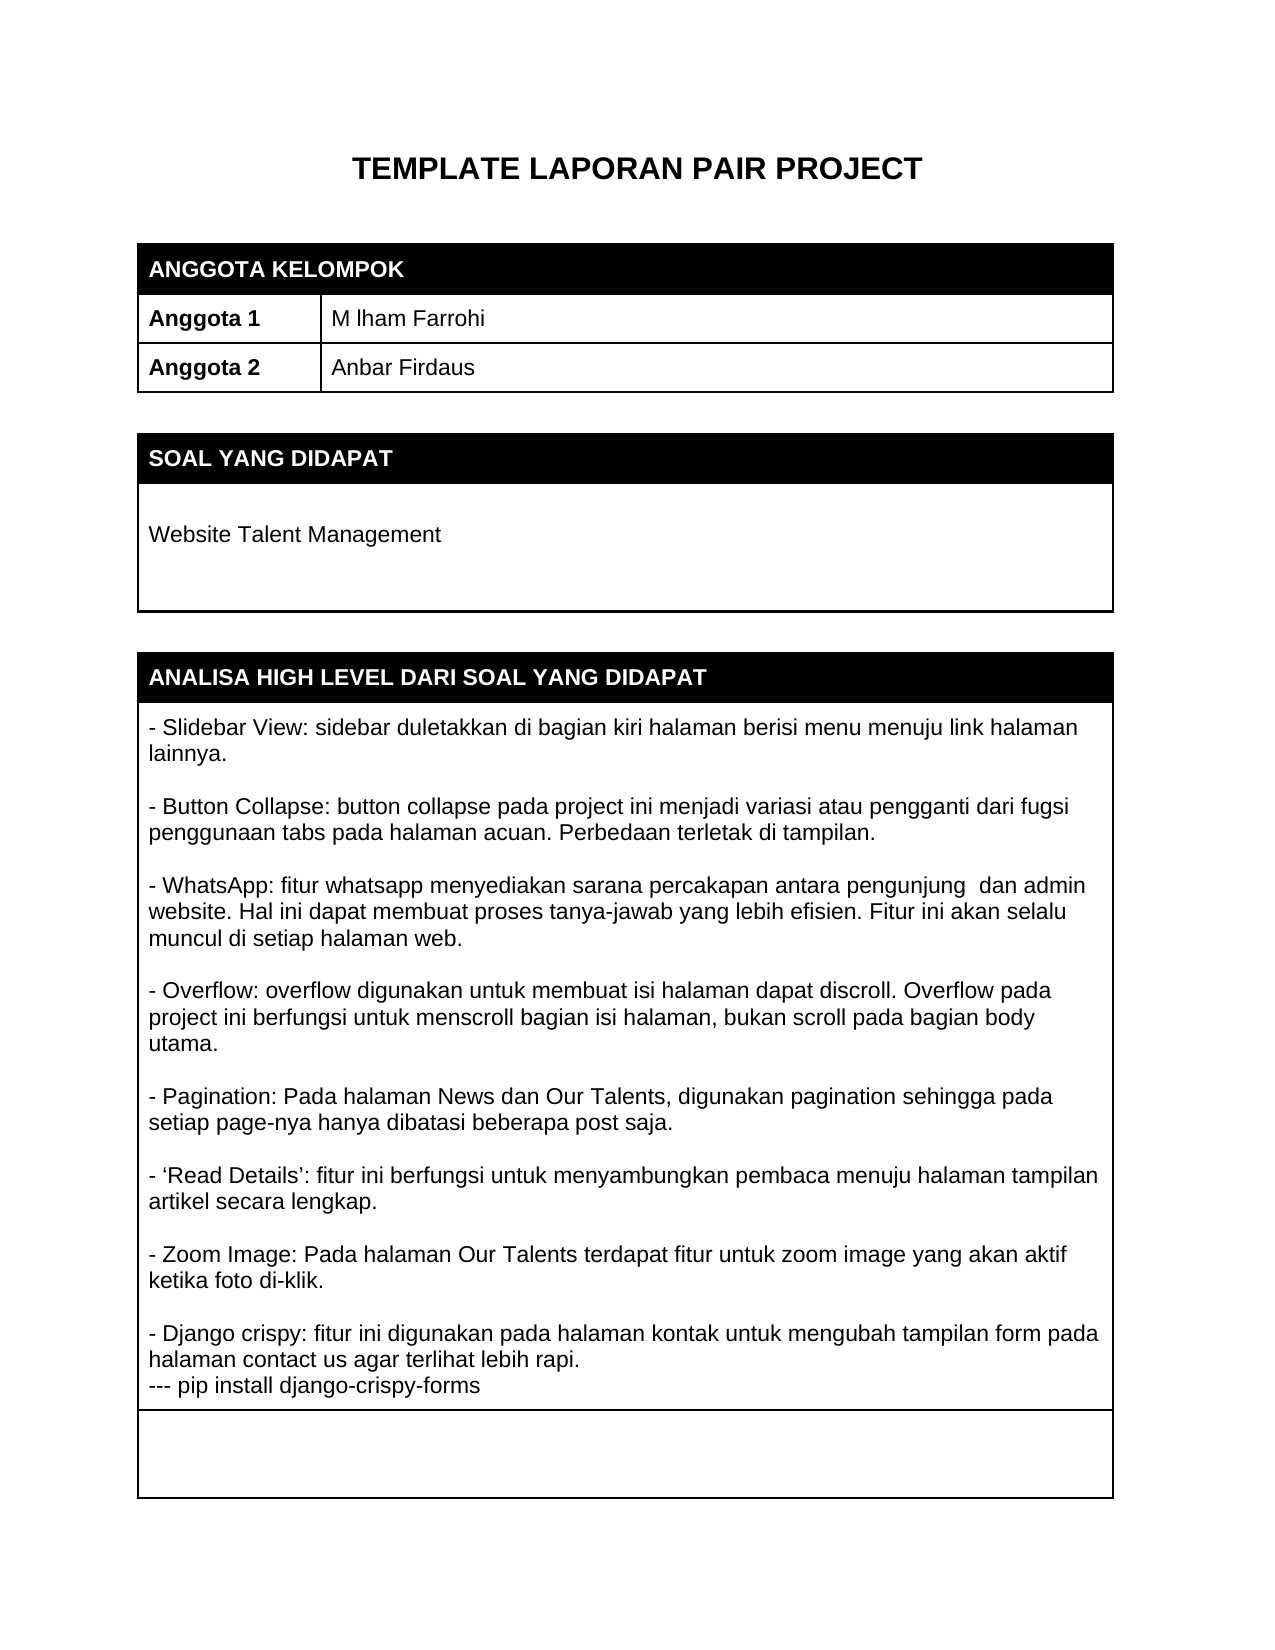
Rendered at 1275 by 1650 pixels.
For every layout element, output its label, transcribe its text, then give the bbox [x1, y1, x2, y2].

table_header ANGGOTA KELOMPOK [139, 245, 1112, 293]
table_cell Anggota 1 [139, 295, 320, 342]
table_header SOAL YANG DIDAPAT [139, 435, 1112, 482]
table_cell Website Talent Management [139, 484, 1112, 610]
table_header ANALISA HIGH LEVEL DARI SOAL YANG DIDAPAT [139, 654, 1112, 701]
table_cell Anggota 2 [139, 344, 320, 391]
table_cell Anbar Firdaus [322, 344, 1112, 391]
text TEMPLATE LAPORAN PAIR PROJECT [150, 150, 1125, 186]
table_cell - Slidebar View: sidebar duletakkan di bagian kiri halaman berisi menu menuju link halaman lainnya. - Button Collapse: button collapse pada project ini menjadi variasi atau pengganti dari fugsi penggunaan tabs pada halaman acuan. Perbedaan terletak di tampilan. - WhatsApp: fitur whatsapp menyediakan sarana percakapan antara pengunjung dan admin website. Hal ini dapat membuat proses tanya-jawab yang lebih efisien. Fitur ini akan selalu muncul di setiap halaman web. - Overflow: overflow digunakan untuk membuat isi halaman dapat discroll. Overflow pada project ini berfungsi untuk menscroll bagian isi halaman, bukan scroll pada bagian body utama. - Pagination: Pada halaman News dan Our Talents, digunakan pagination sehingga pada setiap page-nya hanya dibatasi beberapa post saja. - ‘Read Details’: fitur ini berfungsi untuk menyambungkan pembaca menuju halaman tampilan artikel secara lengkap. - Zoom Image: Pada halaman Our Talents terdapat fitur untuk zoom image yang akan aktif ketika foto di-klik. - Django crispy: fitur ini digunakan pada halaman kontak untuk mengubah tampilan form pada halaman contact us agar terlihat lebih rapi. --- pip install django-crispy-forms [139, 703, 1112, 1409]
table_cell M lham Farrohi [322, 295, 1112, 342]
table_cell [139, 1411, 1112, 1497]
